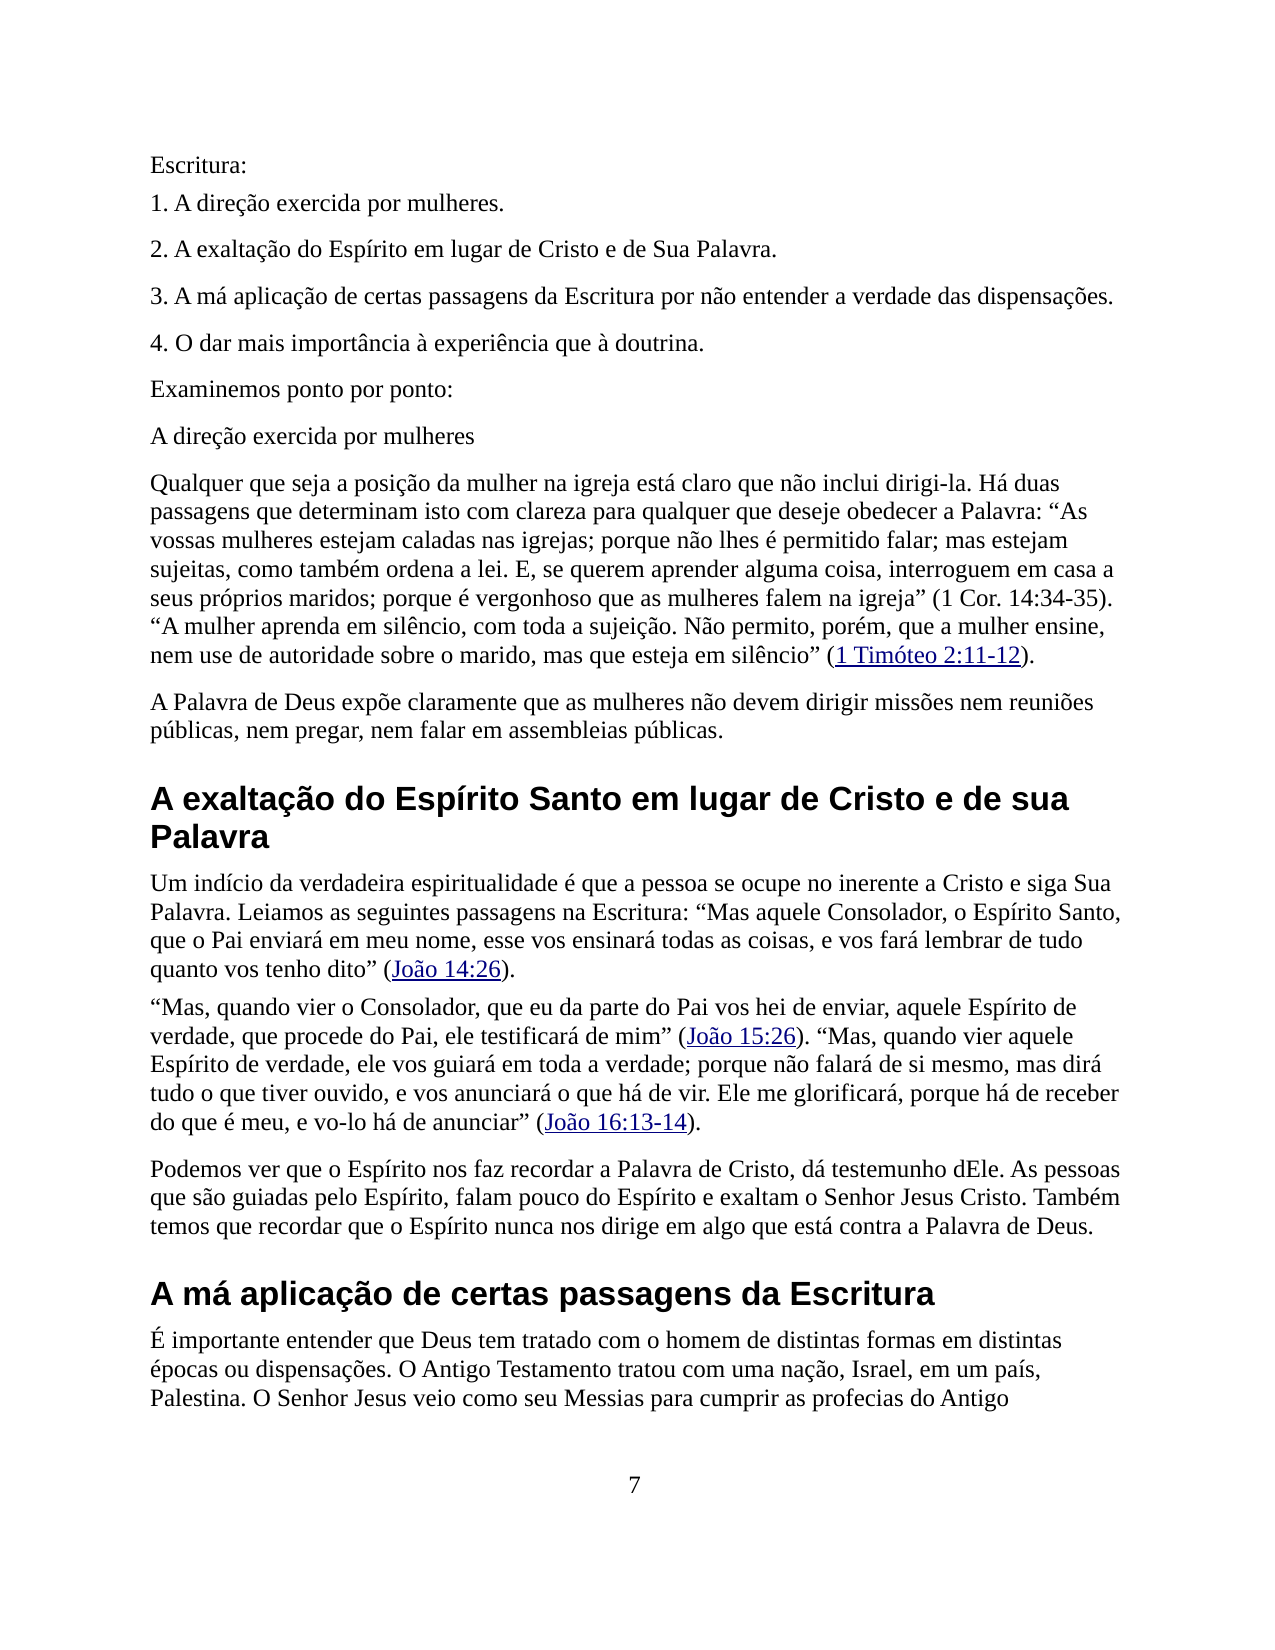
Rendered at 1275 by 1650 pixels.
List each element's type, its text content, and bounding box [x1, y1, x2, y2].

subtitle A má aplicação de certas passagens da Escritura [150, 1274, 1125, 1313]
text É importante entender que Deus tem tratado com o homem de distintas formas em distintas épocas ou dispensações. O Antigo Testamento tratou com uma nação, Israel, em um país, Palestina. O Senhor Jesus veio como seu Messias para cumprir as profecias do Antigo [150, 1325, 1125, 1411]
text Qualquer que seja a posição da mulher na igreja está claro que não inclui dirigi-la. Há duas passagens que determinam isto com clareza para qualquer que deseje obedecer a Palavra: “As vossas mulheres estejam caladas nas igrejas; porque não lhes é permitido falar; mas estejam sujeitas, como também ordena a lei. E, se querem aprender alguma coisa, interroguem em casa a seus próprios maridos; porque é vergonhoso que as mulheres falem na igreja” (1 Cor. 14:34-35). “A mulher aprenda em silêncio, com toda a sujeição. Não permito, porém, que a mulher ensine, nem use de autoridade sobre o marido, mas que esteja em silêncio” (1 Timóteo 2:11-12). [150, 468, 1125, 669]
text ​2. A exaltação do Espírito em lugar de Cristo e de Sua Palavra. [150, 234, 1125, 263]
text A Palavra de Deus expõe claramente que as mulheres não devem dirigir missões nem reuniões públicas, nem pregar, nem falar em assembleias públicas. [150, 687, 1125, 744]
text “Mas, quando vier o Consolador, que eu da parte do Pai vos hei de enviar, aquele Espírito de verdade, que procede do Pai, ele testificará de mim” (João 15:26). “Mas, quando vier aquele Espírito de verdade, ele vos guiará em toda a verdade; porque não falará de si mesmo, mas dirá tudo o que tiver ouvido, e vos anunciará o que há de vir. Ele me glorificará, porque há de receber do que é meu, e vo-lo há de anunciar” (João 16:13-14). [150, 992, 1125, 1136]
text ​3. A má aplicação de certas passagens da Escritura por não entender a verdade das dispensações. [150, 281, 1125, 310]
subtitle A exaltação do Espírito Santo em lugar de Cristo e de sua Palavra [150, 778, 1125, 856]
text Examinemos ponto por ponto: [150, 374, 1125, 403]
text ​1. A direção exercida por mulheres. [150, 188, 1125, 216]
text A direção exercida por mulheres [150, 421, 1125, 450]
text Podemos ver que o Espírito nos faz recordar a Palavra de Cristo, dá testemunho dEle. As pessoas que são guiadas pelo Espírito, falam pouco do Espírito e exaltam o Senhor Jesus Cristo. Também temos que recordar que o Espírito nunca nos dirige em algo que está contra a Palavra de Deus. [150, 1154, 1125, 1240]
text Um indício da verdadeira espiritualidade é que a pessoa se ocupe no inerente a Cristo e siga Sua Palavra. Leiamos as seguintes passagens na Escritura: “Mas aquele Consolador, o Espírito Santo, que o Pai enviará em meu nome, esse vos ensinará todas as coisas, e vos fará lembrar de tudo quanto vos tenho dito” (João 14:26). [150, 868, 1125, 983]
text ​4. O dar mais importância à experiência que à doutrina. [150, 328, 1125, 356]
text Escritura: [150, 150, 1125, 179]
